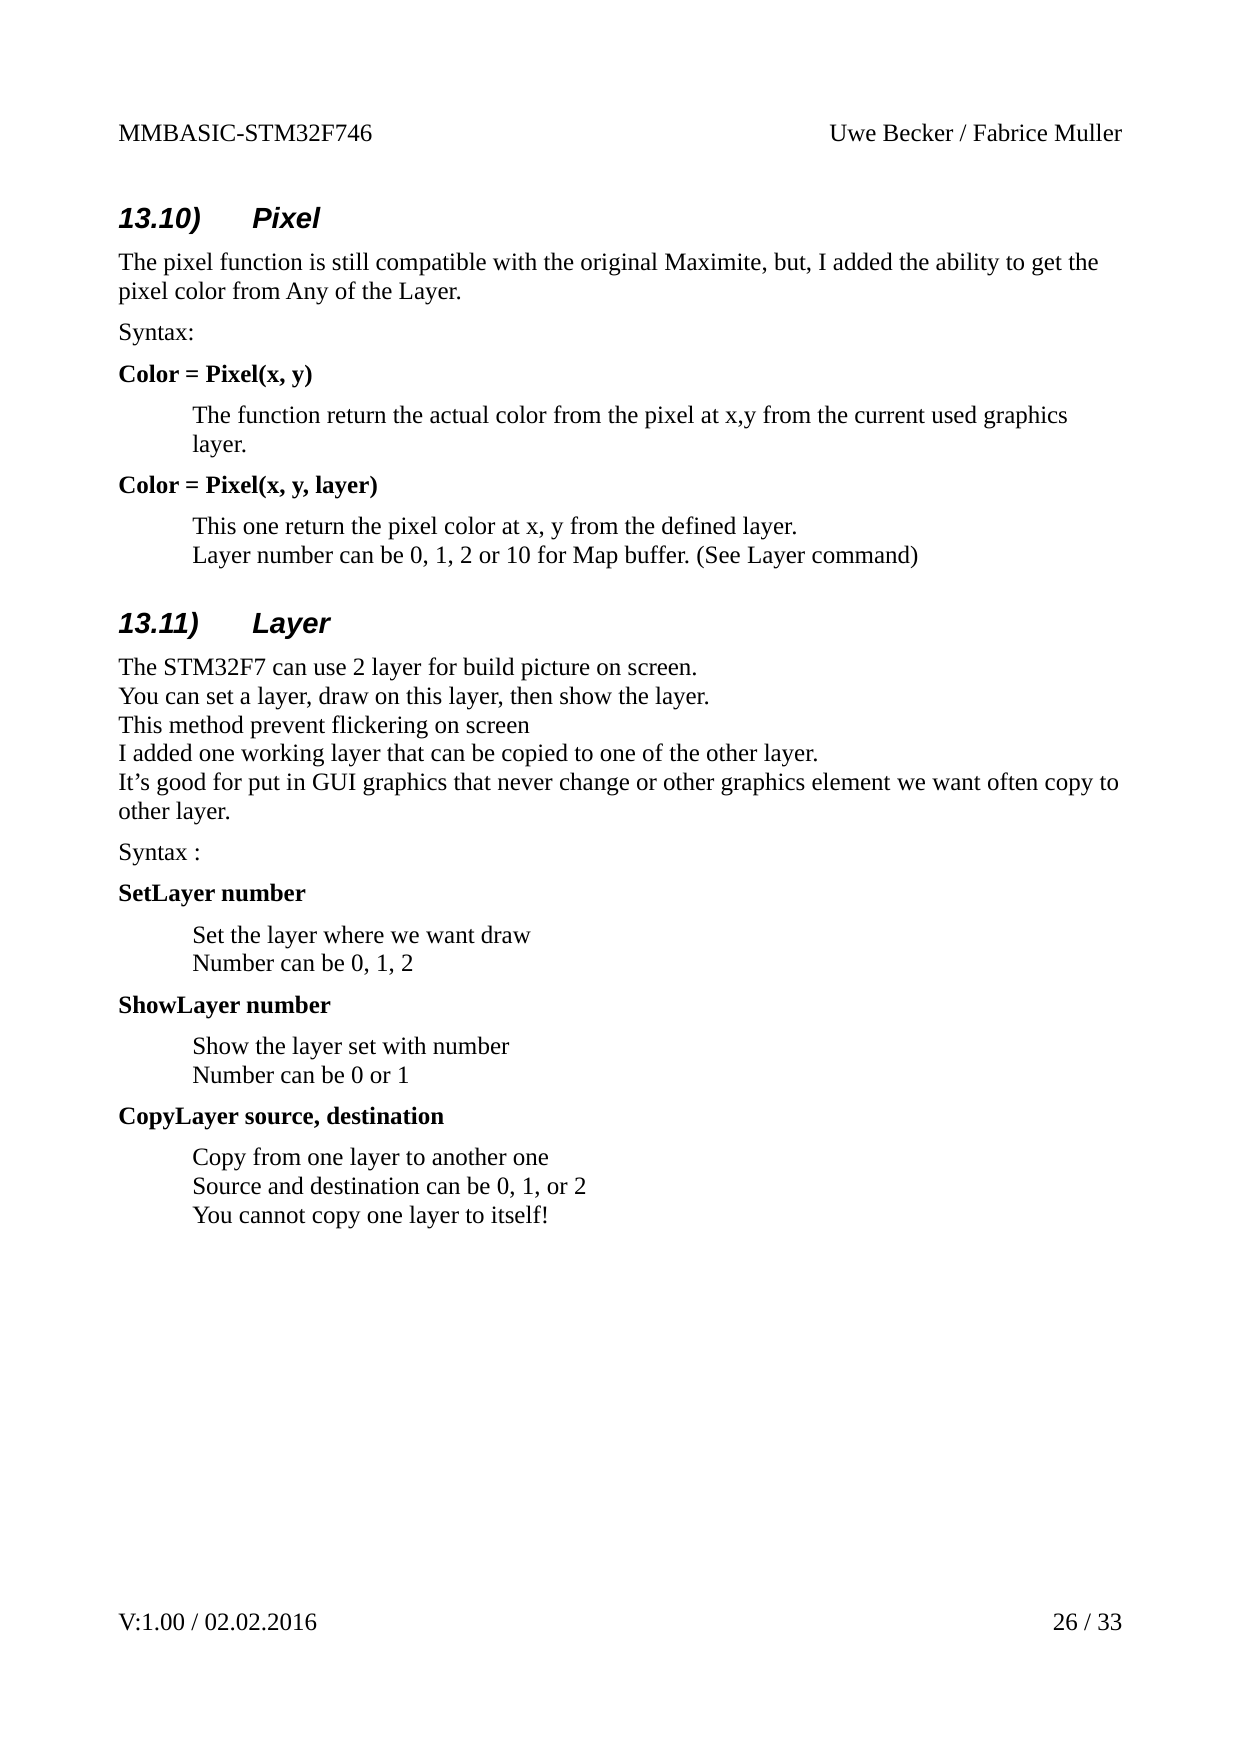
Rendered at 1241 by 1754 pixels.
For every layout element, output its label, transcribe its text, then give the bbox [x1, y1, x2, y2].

text SetLayer number [118, 878, 1122, 907]
text The pixel function is still compatible with the original Maximite, but, I added the ability to get the pixel color from Any of the Layer. [118, 247, 1122, 305]
text Set the layer where we want draw Number can be 0, 1, 2 [118, 920, 1122, 977]
text CopyLayer source, destination [118, 1101, 1122, 1130]
text ShowLayer number [118, 990, 1122, 1018]
subtitle Pixel [118, 201, 1122, 235]
text The STM32F7 can use 2 layer for build picture on screen. You can set a layer, draw on this layer, then show the layer. This method prevent flickering on screen I added one working layer that can be copied to one of the other layer. It’s good for put in GUI graphics that never change or other graphics element we want often copy to other layer. [118, 652, 1122, 825]
text Show the layer set with number Number can be 0 or 1 [118, 1031, 1122, 1088]
text Color = Pixel(x, y) [118, 359, 1122, 387]
text Copy from one layer to another one Source and destination can be 0, 1, or 2 You cannot copy one layer to itself! [118, 1142, 1122, 1228]
text Color = Pixel(x, y, layer) [118, 470, 1122, 499]
subtitle Layer [118, 606, 1122, 640]
text Syntax : [118, 837, 1122, 866]
text Syntax: [118, 317, 1122, 346]
text This one return the pixel color at x, y from the defined layer. Layer number can be 0, 1, 2 or 10 for Map buffer. (See Layer command) [118, 511, 1122, 569]
text The function return the actual color from the pixel at x,y from the current used graphics layer. [118, 400, 1122, 457]
